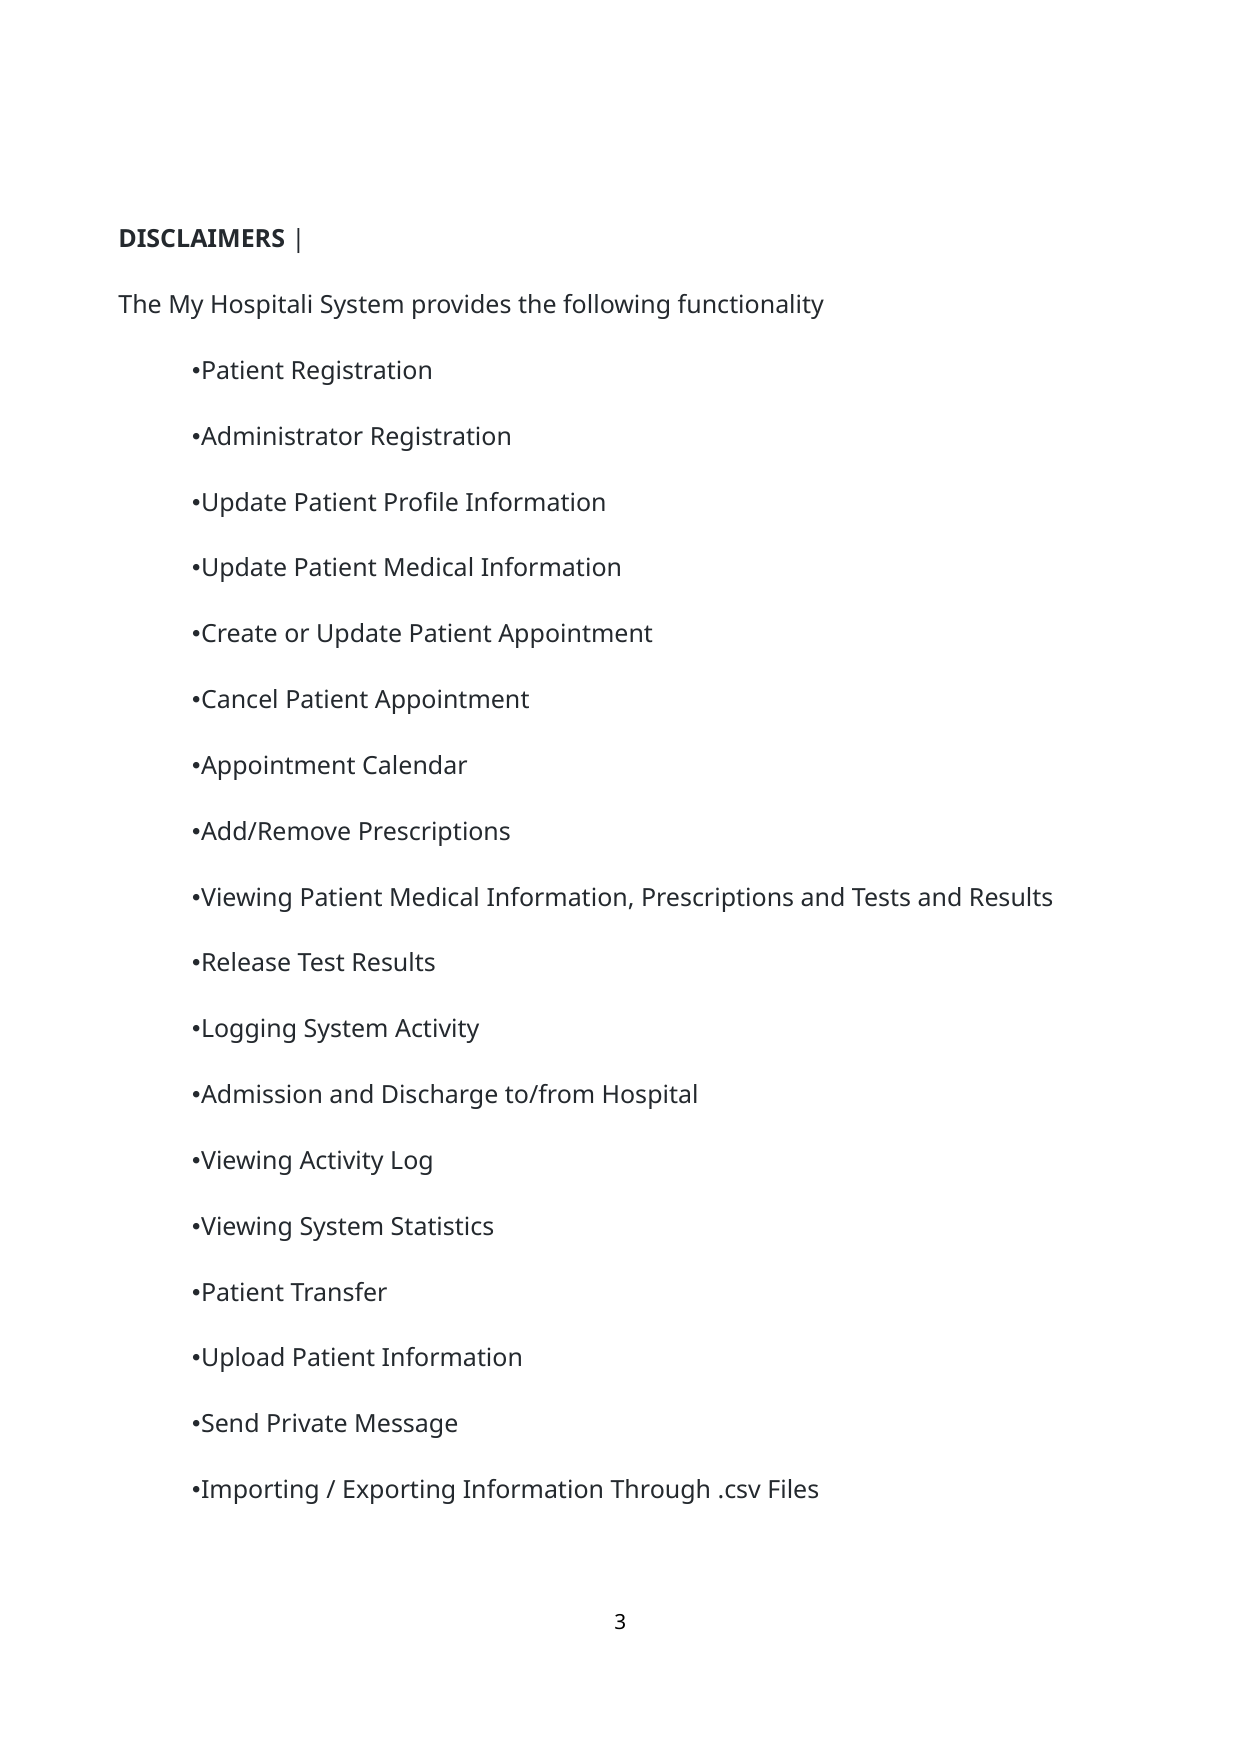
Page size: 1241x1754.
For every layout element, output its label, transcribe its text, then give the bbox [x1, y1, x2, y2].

list Admission and Discharge to/from Hospital [118, 1077, 1122, 1111]
list Viewing Patient Medical Information, Prescriptions and Tests and Results [118, 879, 1122, 913]
list Patient Registration [118, 353, 1122, 387]
list Administrator Registration [118, 418, 1122, 452]
list Upload Patient Information [118, 1340, 1122, 1374]
list Release Test Results [118, 945, 1122, 979]
list Create or Update Patient Appointment [118, 616, 1122, 650]
list Logging System Activity [118, 1011, 1122, 1045]
list Importing / Exporting Information Through .csv Files [118, 1472, 1122, 1506]
list Update Patient Medical Information [118, 550, 1122, 584]
list Cancel Patient Appointment [118, 682, 1122, 716]
list Add/Remove Prescriptions [118, 813, 1122, 847]
list Appointment Calendar [118, 748, 1122, 782]
list Send Private Message [118, 1406, 1122, 1440]
text DISCLAIMERS | [118, 221, 1122, 255]
list Update Patient Profile Information [118, 484, 1122, 518]
list Patient Transfer [118, 1274, 1122, 1308]
text The My Hospitali System provides the following functionality [118, 287, 1122, 321]
list Viewing Activity Log [118, 1143, 1122, 1177]
list Viewing System Statistics [118, 1208, 1122, 1242]
